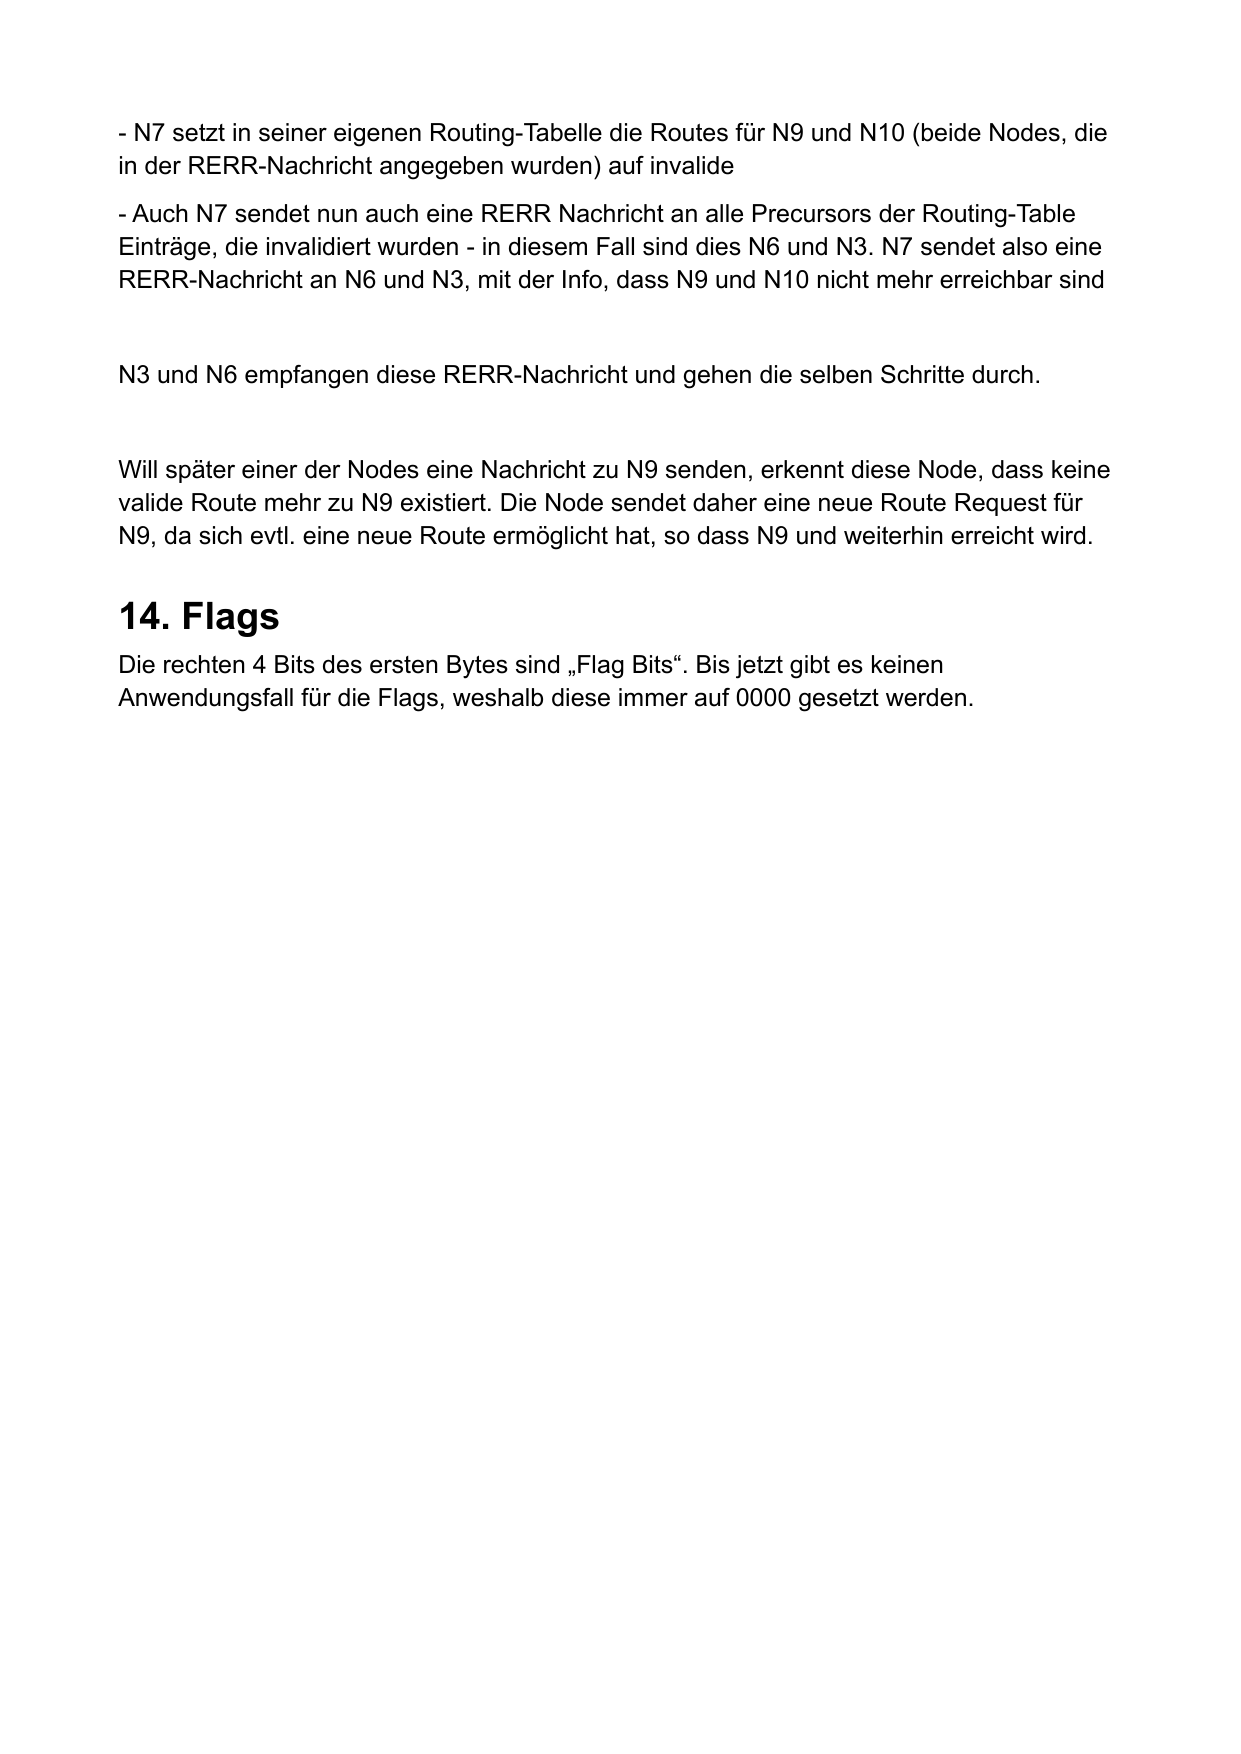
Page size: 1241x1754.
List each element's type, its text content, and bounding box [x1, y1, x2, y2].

subtitle 14. Flags [118, 594, 1122, 637]
text Die rechten 4 Bits des ersten Bytes sind „Flag Bits“. Bis jetzt gibt es keinen Anwendungsfall für die Flags, weshalb diese immer auf 0000 gesetzt werden. [118, 650, 1122, 712]
text Will später einer der Nodes eine Nachricht zu N9 senden, erkennt diese Node, dass keine valide Route mehr zu N9 existiert. Die Node sendet daher eine neue Route Request für N9, da sich evtl. eine neue Route ermöglicht hat, so dass N9 und weiterhin erreicht wird. [118, 455, 1122, 550]
text - Auch N7 sendet nun auch eine RERR Nachricht an alle Precursors der Routing-Table Einträge, die invalidiert wurden - in diesem Fall sind dies N6 und N3. N7 sendet also eine RERR-Nachricht an N6 und N3, mit der Info, dass N9 und N10 nicht mehr erreichbar sind [118, 199, 1122, 293]
text - N7 setzt in seiner eigenen Routing-Tabelle die Routes für N9 und N10 (beide Nodes, die in der RERR-Nachricht angegeben wurden) auf invalide [118, 118, 1122, 180]
text N3 und N6 empfangen diese RERR-Nachricht und gehen die selben Schritte durch. [118, 360, 1122, 389]
